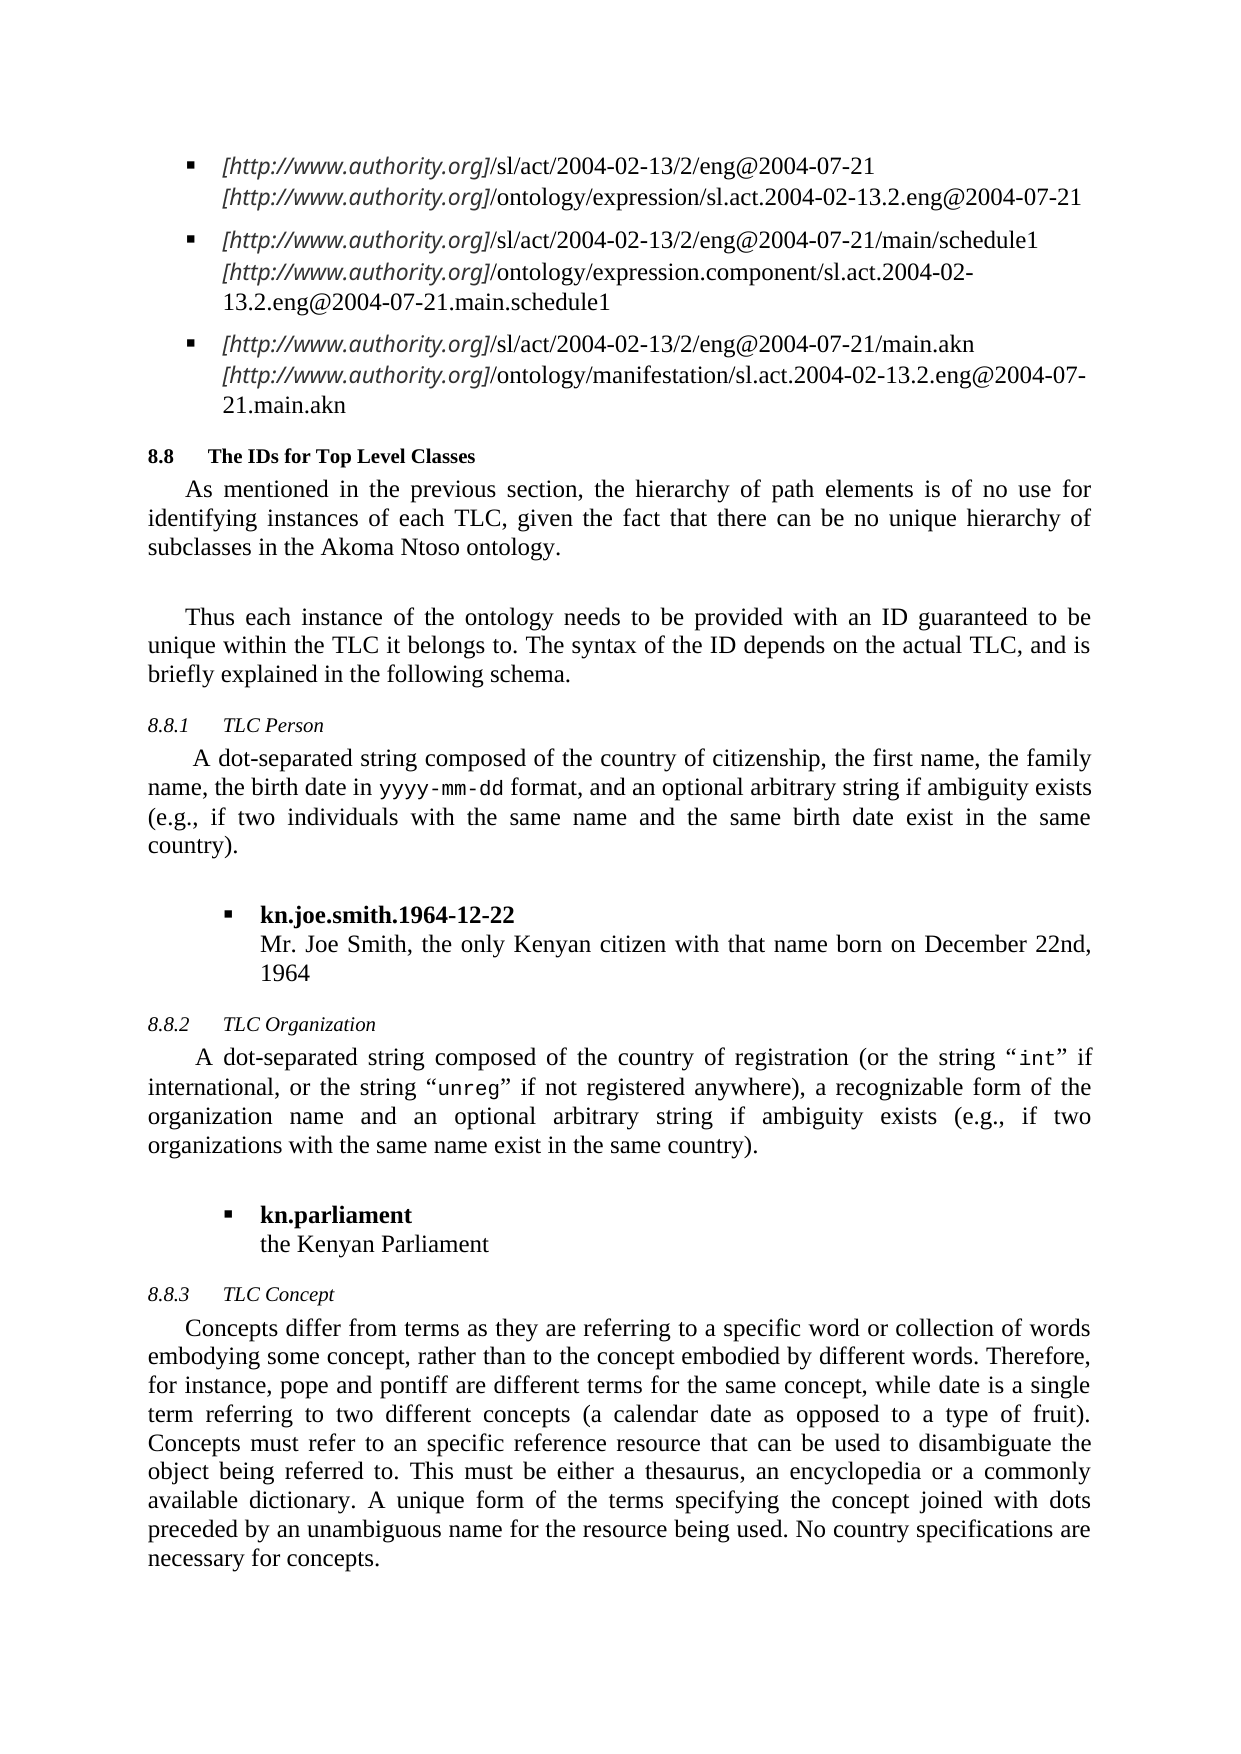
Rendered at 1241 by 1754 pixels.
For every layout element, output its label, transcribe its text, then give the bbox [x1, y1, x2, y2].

list kn.parliament the Kenyan Parliament [222, 1200, 1092, 1257]
text Concepts differ from terms as they are referring to a specific word or collection of words embodying some concept, rather than to the concept embodied by different words. Therefore, for instance, pope and pontiff are different terms for the same concept, while date is a single term referring to two different concepts (a calendar date as opposed to a type of fruit). Concepts must refer to an specific reference resource that can be used to disambiguate the object being referred to. This must be either a thesaurus, an encyclopedia or a commonly available dictionary. A unique form of the terms specifying the concept joined with dots preceded by an unambiguous name for the resource being used. No country specifications are necessary for concepts. [148, 1313, 1092, 1571]
list [http://www.authority.org]/sl/act/2004-02-13/2/eng@2004-07-21 [http://www.authority.org]/ontology/expression/sl.act.2004-02-13.2.eng@2004-07-21 [185, 150, 1092, 212]
text A dot-separated string composed of the country of registration (or the string “int” if international, or the string “unreg” if not registered anywhere), a recognizable form of the organization name and an optional arbitrary string if ambiguity exists (e.g., if two organizations with the same name exist in the same country). [148, 1042, 1092, 1159]
text As mentioned in the previous section, the hierarchy of path elements is of no use for identifying instances of each TLC, given the fact that there can be no unique hierarchy of subclasses in the Akoma Ntoso ontology. [148, 474, 1092, 561]
list [http://www.authority.org]/sl/act/2004-02-13/2/eng@2004-07-21/main/schedule1 [http://www.authority.org]/ontology/expression.component/sl.act.2004-02-13.2.eng@2004-07-21.main.schedule1 [185, 224, 1092, 316]
list kn.joe.smith.1964-12-22 Mr. Joe Smith, the only Kenyan citizen with that name born on December 22nd, 1964 [222, 900, 1092, 987]
text A dot-separated string composed of the country of citizenship, the first name, the family name, the birth date in yyyy-mm-dd format, and an optional arbitrary string if ambiguity exists (e.g., if two individuals with the same name and the same birth date exist in the same country). [148, 743, 1092, 859]
subtitle TLC Person [148, 713, 1092, 737]
subtitle TLC Organization [148, 1012, 1092, 1036]
list [http://www.authority.org]/sl/act/2004-02-13/2/eng@2004-07-21/main.akn [http://www.authority.org]/ontology/manifestation/sl.act.2004-02-13.2.eng@2004-07-21.main.akn [185, 328, 1092, 419]
subtitle TLC Concept [148, 1282, 1092, 1306]
subtitle The IDs for Top Level Classes [148, 444, 1092, 468]
text Thus each instance of the ontology needs to be provided with an ID guaranteed to be unique within the TLC it belongs to. The syntax of the ID depends on the actual TLC, and is briefly explained in the following schema. [148, 602, 1092, 688]
